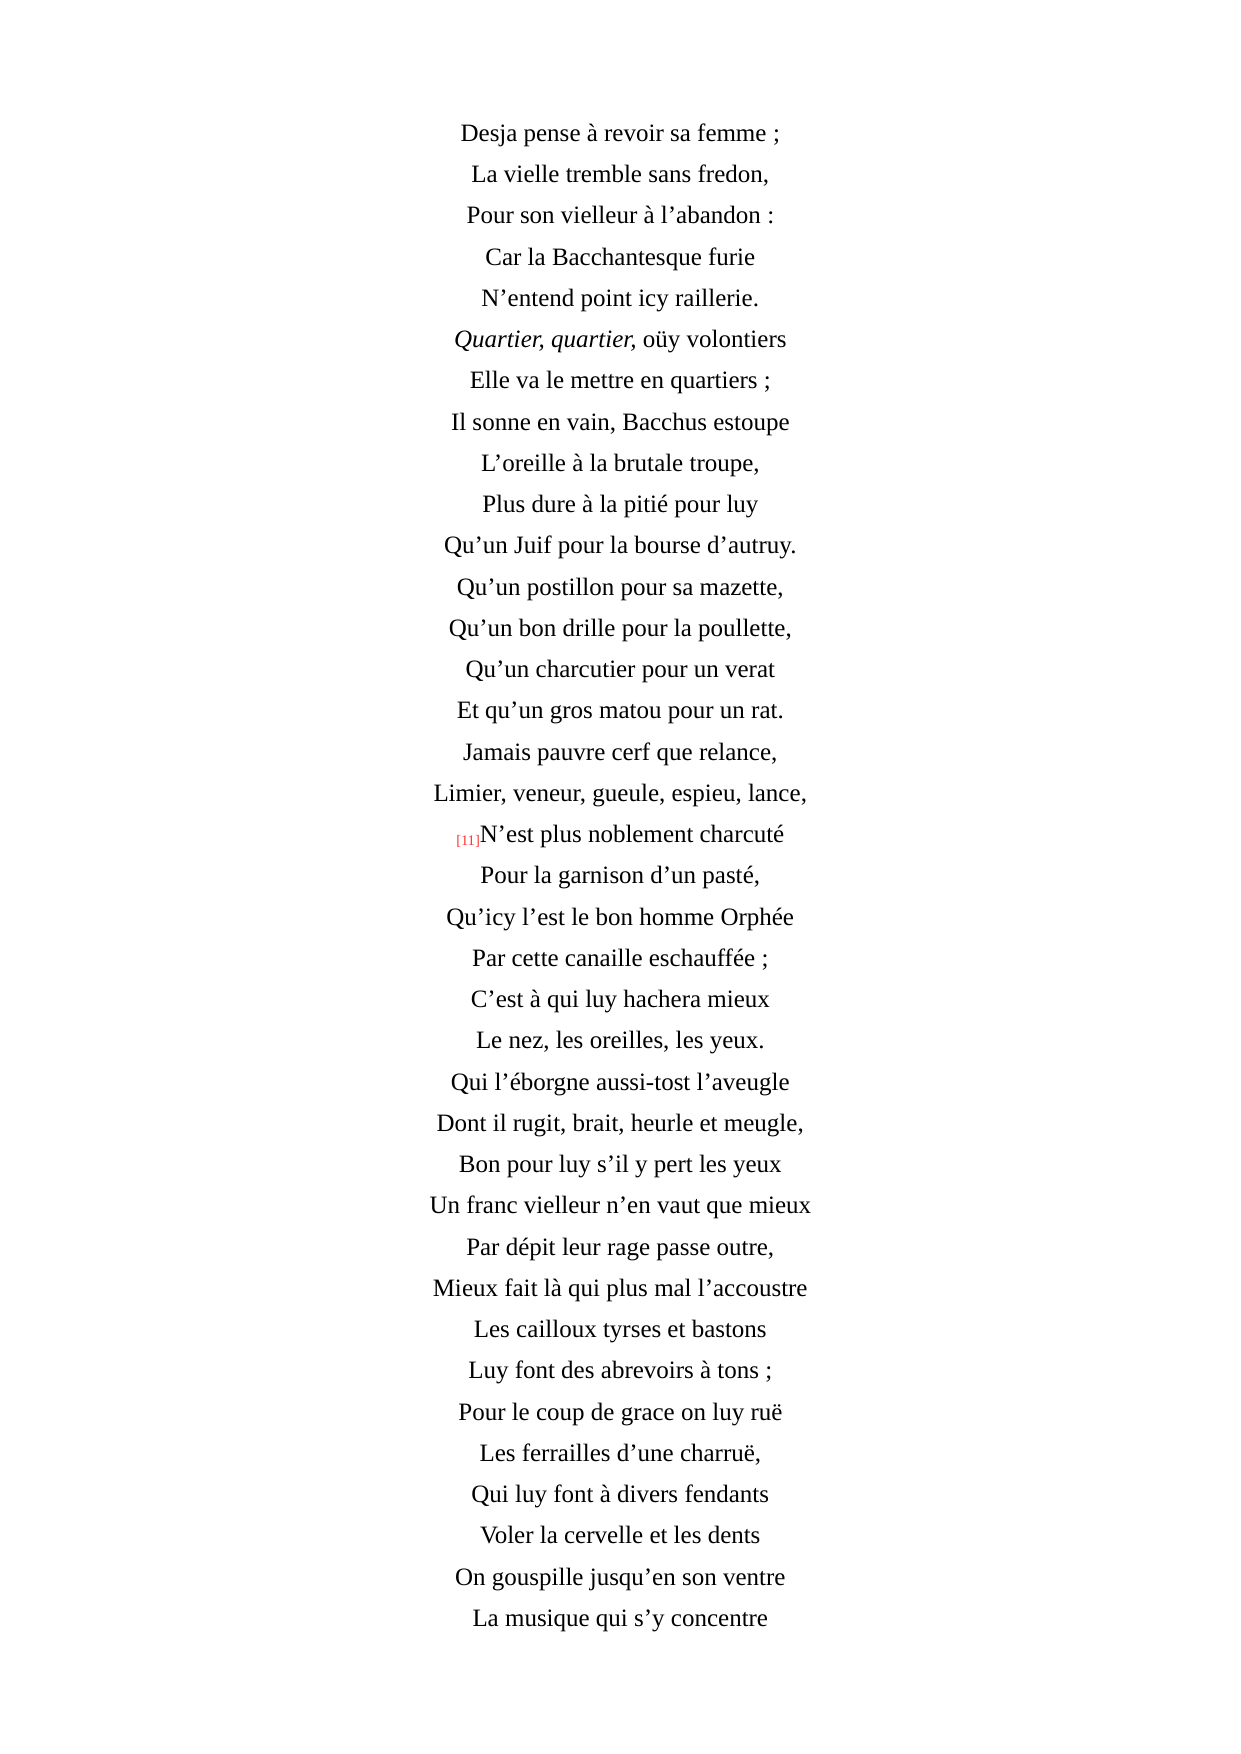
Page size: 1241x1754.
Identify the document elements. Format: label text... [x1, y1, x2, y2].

text Bon pour luy s’il y pert les yeux [118, 1149, 1122, 1178]
text Les ferrailles d’une charruë, [118, 1438, 1122, 1467]
text Les cailloux tyrses et bastons [118, 1314, 1122, 1343]
text Et qu’un gros matou pour un rat. [118, 696, 1122, 724]
text Car la Bacchantesque furie [118, 242, 1122, 271]
text Il sonne en vain, Bacchus estoupe [118, 407, 1122, 436]
text Mieux fait là qui plus mal l’accoustre [118, 1273, 1122, 1302]
text Desja pense à revoir sa femme ; [118, 118, 1122, 147]
text Plus dure à la pitié pour luy [118, 489, 1122, 518]
text Pour le coup de grace on luy ruë [118, 1397, 1122, 1426]
text Qu’un postillon pour sa mazette, [118, 572, 1122, 601]
text Qu’un bon drille pour la poullette, [118, 613, 1122, 642]
text La vielle tremble sans fredon, [118, 159, 1122, 188]
text Par cette canaille eschauffée ; [118, 943, 1122, 972]
text Quartier, quartier, oüy volontiers [118, 324, 1122, 353]
text Voler la cervelle et les dents [118, 1521, 1122, 1549]
text Un franc vielleur n’en vaut que mieux [118, 1191, 1122, 1219]
text L’oreille à la brutale troupe, [118, 448, 1122, 477]
text Qui l’éborgne aussi-tost l’aveugle [118, 1067, 1122, 1096]
text Le nez, les oreilles, les yeux. [118, 1026, 1122, 1054]
text Luy font des abrevoirs à tons ; [118, 1356, 1122, 1384]
text La musique qui s’y concentre [118, 1603, 1122, 1632]
text Qu’un Juif pour la bourse d’autruy. [118, 531, 1122, 559]
text N’entend point icy raillerie. [118, 283, 1122, 312]
text Par dépit leur rage passe outre, [118, 1232, 1122, 1261]
text Qu’icy l’est le bon homme Orphée [118, 902, 1122, 931]
text Jamais pauvre cerf que relance, [118, 737, 1122, 766]
text [11]N’est plus noblement charcuté [118, 819, 1122, 848]
text C’est à qui luy hachera mieux [118, 984, 1122, 1013]
text Pour son vielleur à l’abandon : [118, 201, 1122, 229]
text Dont il rugit, brait, heurle et meugle, [118, 1108, 1122, 1137]
text Elle va le mettre en quartiers ; [118, 366, 1122, 394]
text Qu’un charcutier pour un verat [118, 654, 1122, 683]
text Limier, veneur, gueule, espieu, lance, [118, 778, 1122, 807]
text Qui luy font à divers fendants [118, 1479, 1122, 1508]
text On gouspille jusqu’en son ventre [118, 1562, 1122, 1591]
text Pour la garnison d’un pasté, [118, 861, 1122, 889]
